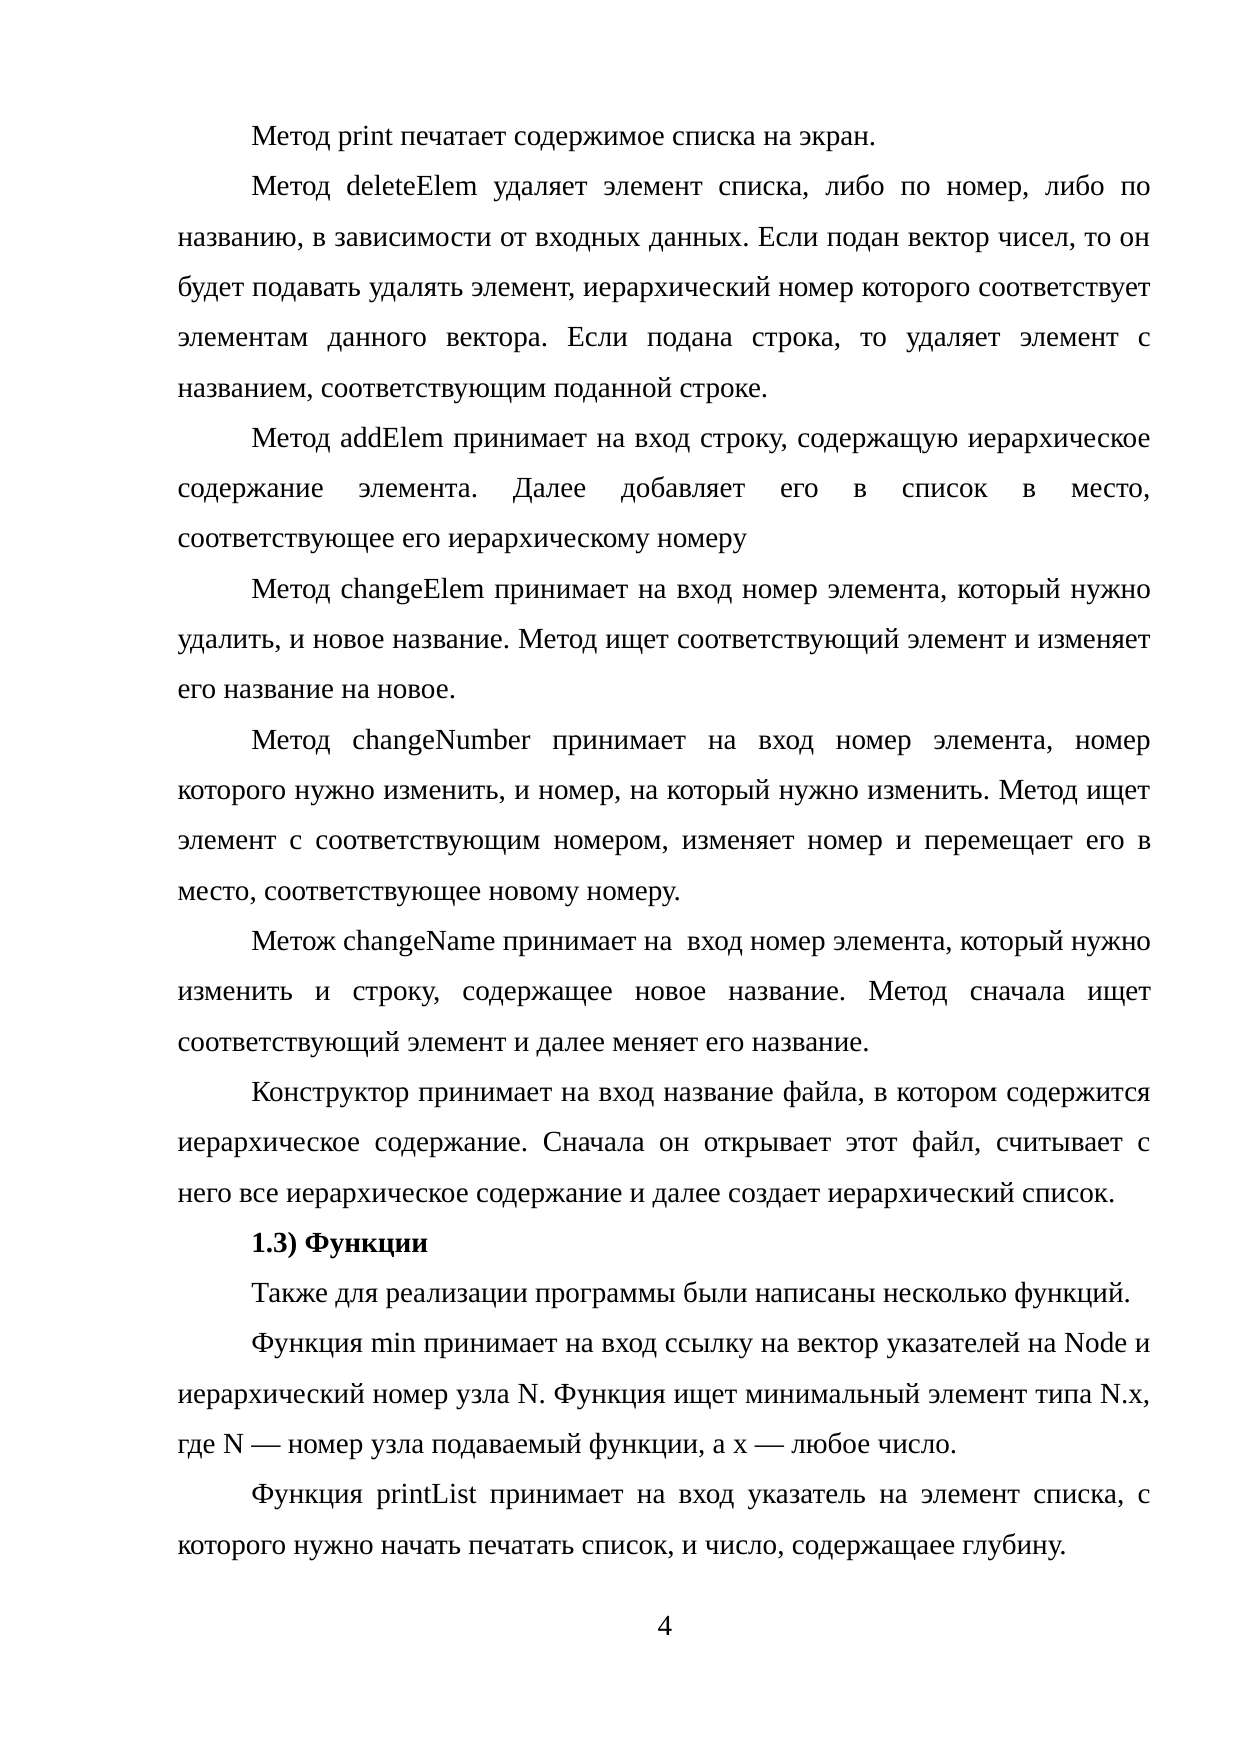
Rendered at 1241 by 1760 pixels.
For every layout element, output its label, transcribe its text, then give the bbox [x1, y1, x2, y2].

text Метод deleteElem удаляет элемент списка, либо по номер, либо по названию, в зависимости от входных данных. Если подан вектор чисел, то он будет подавать удалять элемент, иерархический номер которого соответствует элементам данного вектора. Если подана строка, то удаляет элемент с названием, соответствующим поданной строке. [177, 168, 1152, 403]
text Конструктор принимает на вход название файла, в котором содержится иерархическое содержание. Сначала он открывает этот файл, считывает с него все иерархическое содержание и далее создает иерархический список. [177, 1074, 1152, 1208]
text Метод print печатает содержимое списка на экран. [177, 118, 1152, 152]
text Функция min принимает на вход ссылку на вектор указателей на Node и иерархический номер узла N. Функция ищет минимальный элемент типа N.x, где N — номер узла подаваемый функции, а x — любое число. [177, 1326, 1152, 1460]
text Метож changeName принимает на вход номер элемента, который нужно изменить и строку, содержащее новое название. Метод сначала ищет соответствующий элемент и далее меняет его название. [177, 923, 1152, 1057]
text 1.3) Функции [177, 1225, 1152, 1258]
text Метод changeNumber принимает на вход номер элемента, номер которого нужно изменить, и номер, на который нужно изменить. Метод ищет элемент с соответствующим номером, изменяет номер и перемещает его в место, соответствующее новому номеру. [177, 722, 1152, 906]
text Также для реализации программы были написаны несколько функций. [177, 1275, 1152, 1309]
text Метод changeElem принимает на вход номер элемента, который нужно удалить, и новое название. Метод ищет соответствующий элемент и изменяет его название на новое. [177, 571, 1152, 705]
text Функция printList принимает на вход указатель на элемент списка, с которого нужно начать печатать список, и число, содержащаее глубину. [177, 1477, 1152, 1560]
text Метод addElem принимает на вход строку, содержащую иерархическое содержание элемента. Далее добавляет его в список в место, соответствующее его иерархическому номеру [177, 420, 1152, 554]
